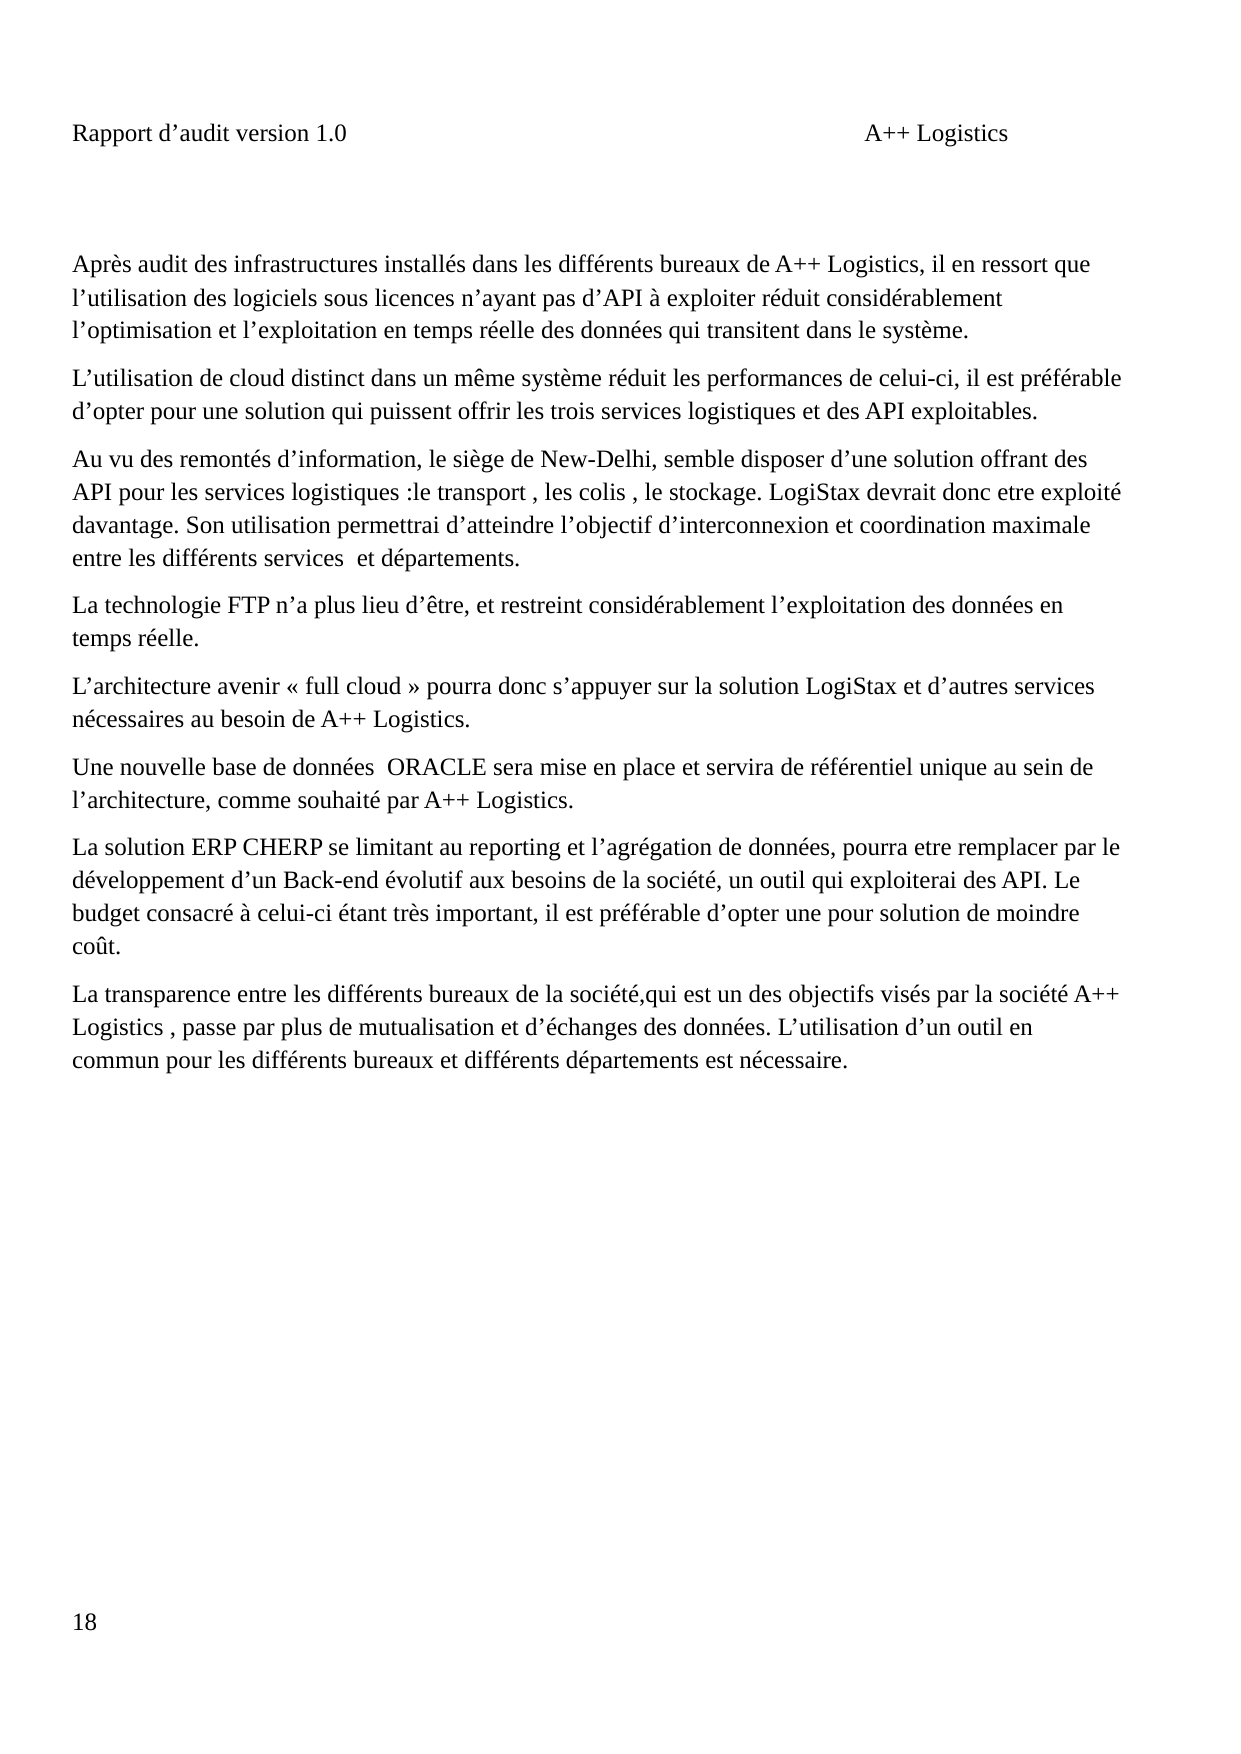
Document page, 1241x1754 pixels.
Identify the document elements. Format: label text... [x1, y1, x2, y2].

text La transparence entre les différents bureaux de la société,qui est un des objectifs visés par la société A++ Logistics , passe par plus de mutualisation et d’échanges des données. L’utilisation d’un outil en commun pour les différents bureaux et différents départements est nécessaire. [72, 979, 1123, 1074]
text L’architecture avenir « full cloud » pourra donc s’appuyer sur la solution LogiStax et d’autres services nécessaires au besoin de A++ Logistics. [72, 671, 1123, 733]
text Après audit des infrastructures installés dans les différents bureaux de A++ Logistics, il en ressort que l’utilisation des logiciels sous licences n’ayant pas d’API à exploiter réduit considérablement l’optimisation et l’exploitation en temps réelle des données qui transitent dans le système. [72, 249, 1123, 344]
text L’utilisation de cloud distinct dans un même système réduit les performances de celui-ci, il est préférable d’opter pour une solution qui puissent offrir les trois services logistiques et des API exploitables. [72, 363, 1123, 425]
text Au vu des remontés d’information, le siège de New-Delhi, semble disposer d’une solution offrant des API pour les services logistiques :le transport , les colis , le stockage. LogiStax devrait donc etre exploité davantage. Son utilisation permettrai d’atteindre l’objectif d’interconnexion et coordination maximale entre les différents services et départements. [72, 444, 1123, 572]
text La solution ERP CHERP se limitant au reporting et l’agrégation de données, pourra etre remplacer par le développement d’un Back-end évolutif aux besoins de la société, un outil qui exploiterai des API. Le budget consacré à celui-ci étant très important, il est préférable d’opter une pour solution de moindre coût. [72, 832, 1123, 960]
text Une nouvelle base de données ORACLE sera mise en place et servira de référentiel unique au sein de l’architecture, comme souhaité par A++ Logistics. [72, 752, 1123, 813]
text La technologie FTP n’a plus lieu d’être, et restreint considérablement l’exploitation des données en temps réelle. [72, 591, 1123, 652]
